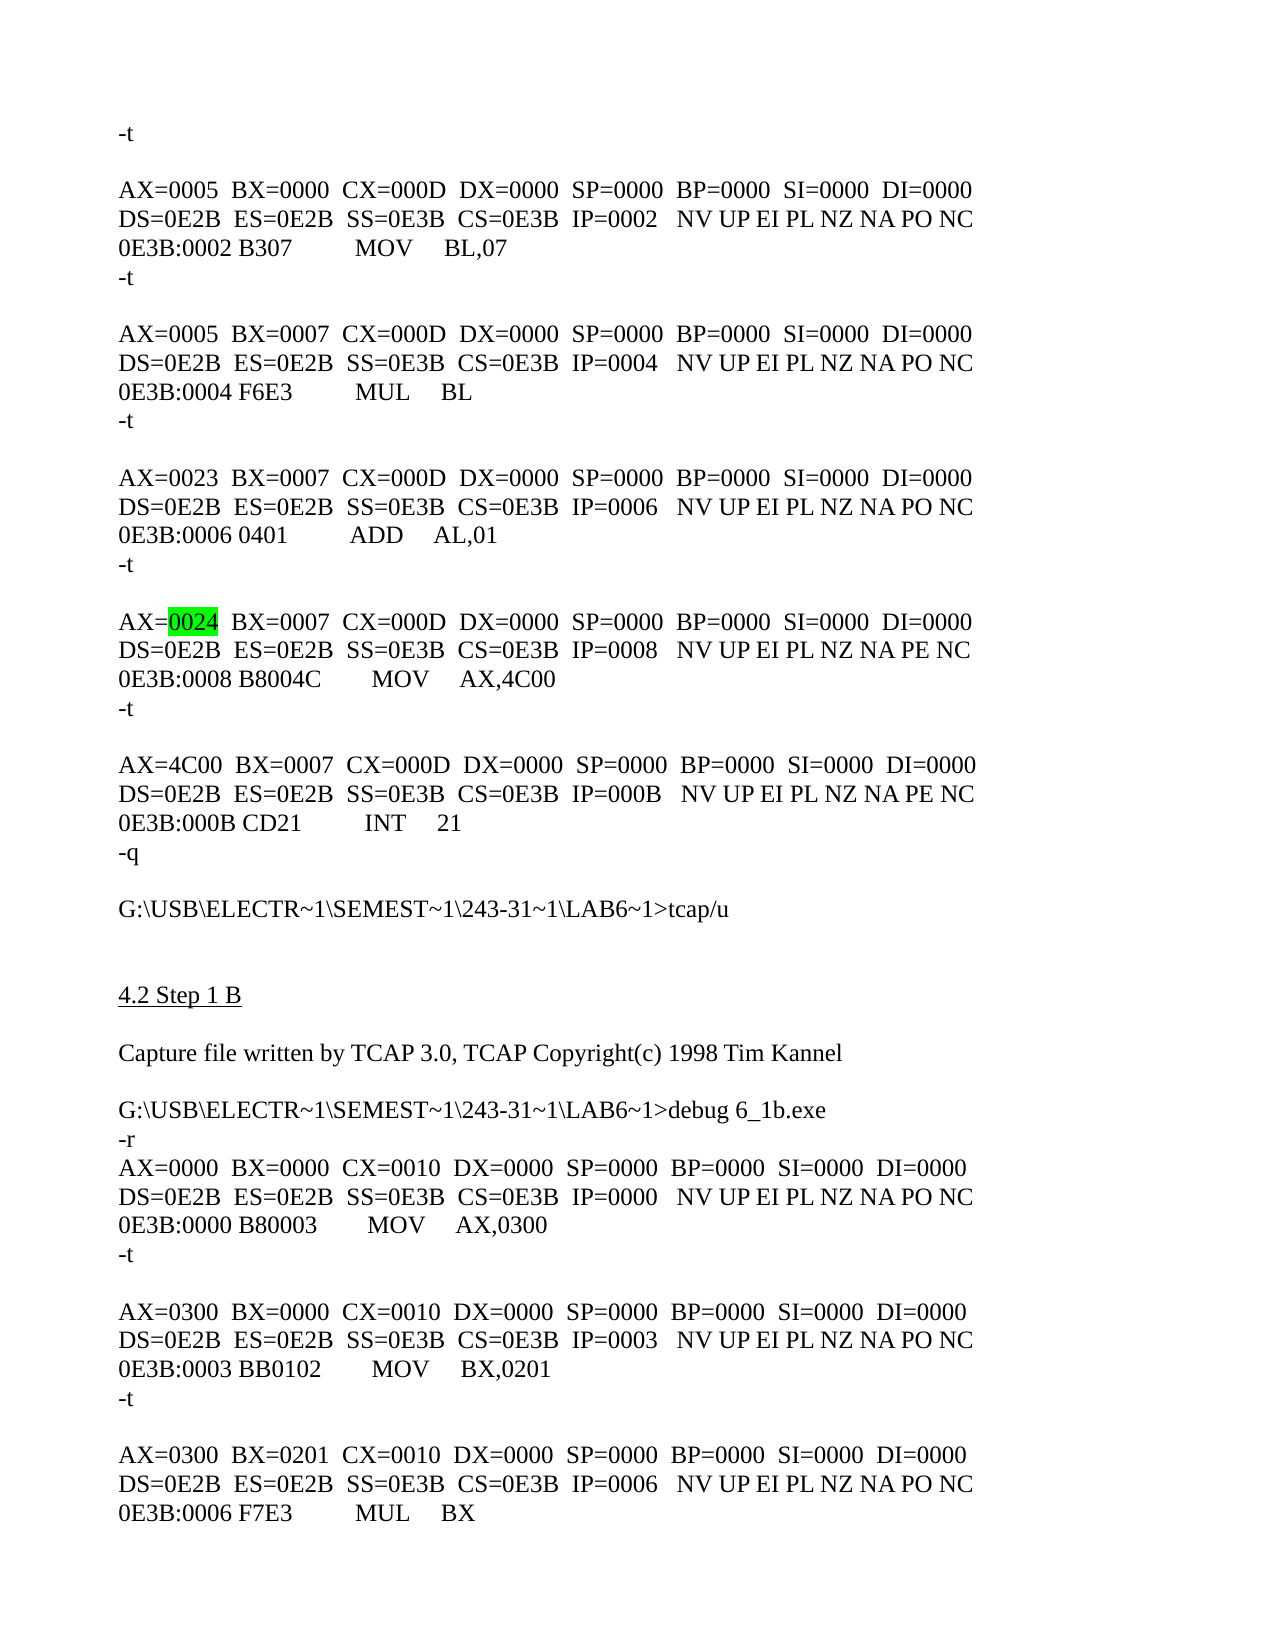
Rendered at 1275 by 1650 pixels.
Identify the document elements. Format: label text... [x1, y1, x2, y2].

text G:\USB\ELECTR~1\SEMEST~1\243-31~1\LAB6~1>debug 6_1b.exe [118, 1096, 1157, 1124]
text -t [118, 406, 1157, 434]
text 0E3B:0003 BB0102 MOV BX,0201 [118, 1354, 1157, 1383]
text DS=0E2B ES=0E2B SS=0E3B CS=0E3B IP=0008 NV UP EI PL NZ NA PE NC [118, 636, 1157, 664]
text 0E3B:0002 B307 MOV BL,07 [118, 233, 1157, 262]
text -q [118, 837, 1157, 866]
text AX=0005 BX=0000 CX=000D DX=0000 SP=0000 BP=0000 SI=0000 DI=0000 [118, 176, 1157, 204]
text 0E3B:0006 F7E3 MUL BX [118, 1498, 1157, 1527]
text 0E3B:000B CD21 INT 21 [118, 808, 1157, 837]
text 4.2 Step 1 B [118, 981, 1157, 1009]
text 0E3B:0008 B8004C MOV AX,4C00 [118, 664, 1157, 693]
text DS=0E2B ES=0E2B SS=0E3B CS=0E3B IP=0006 NV UP EI PL NZ NA PO NC [118, 492, 1157, 521]
text DS=0E2B ES=0E2B SS=0E3B CS=0E3B IP=0000 NV UP EI PL NZ NA PO NC [118, 1182, 1157, 1211]
text AX=0300 BX=0000 CX=0010 DX=0000 SP=0000 BP=0000 SI=0000 DI=0000 [118, 1297, 1157, 1326]
text AX=0024 BX=0007 CX=000D DX=0000 SP=0000 BP=0000 SI=0000 DI=0000 [118, 607, 1157, 636]
text DS=0E2B ES=0E2B SS=0E3B CS=0E3B IP=0006 NV UP EI PL NZ NA PO NC [118, 1469, 1157, 1498]
text DS=0E2B ES=0E2B SS=0E3B CS=0E3B IP=0002 NV UP EI PL NZ NA PO NC [118, 204, 1157, 233]
text 0E3B:0006 0401 ADD AL,01 [118, 521, 1157, 549]
text -t [118, 262, 1157, 291]
text -t [118, 118, 1157, 147]
text -r [118, 1124, 1157, 1153]
text 0E3B:0004 F6E3 MUL BL [118, 377, 1157, 406]
text 0E3B:0000 B80003 MOV AX,0300 [118, 1211, 1157, 1239]
text -t [118, 693, 1157, 722]
text AX=0000 BX=0000 CX=0010 DX=0000 SP=0000 BP=0000 SI=0000 DI=0000 [118, 1153, 1157, 1182]
text -t [118, 1383, 1157, 1412]
text AX=4C00 BX=0007 CX=000D DX=0000 SP=0000 BP=0000 SI=0000 DI=0000 [118, 751, 1157, 779]
text DS=0E2B ES=0E2B SS=0E3B CS=0E3B IP=000B NV UP EI PL NZ NA PE NC [118, 779, 1157, 808]
text Capture file written by TCAP 3.0, TCAP Copyright(c) 1998 Tim Kannel [118, 1038, 1157, 1067]
text AX=0023 BX=0007 CX=000D DX=0000 SP=0000 BP=0000 SI=0000 DI=0000 [118, 463, 1157, 492]
text -t [118, 549, 1157, 578]
text G:\USB\ELECTR~1\SEMEST~1\243-31~1\LAB6~1>tcap/u [118, 894, 1157, 923]
text DS=0E2B ES=0E2B SS=0E3B CS=0E3B IP=0004 NV UP EI PL NZ NA PO NC [118, 348, 1157, 377]
text AX=0300 BX=0201 CX=0010 DX=0000 SP=0000 BP=0000 SI=0000 DI=0000 [118, 1441, 1157, 1469]
text AX=0005 BX=0007 CX=000D DX=0000 SP=0000 BP=0000 SI=0000 DI=0000 [118, 319, 1157, 348]
text DS=0E2B ES=0E2B SS=0E3B CS=0E3B IP=0003 NV UP EI PL NZ NA PO NC [118, 1326, 1157, 1354]
text -t [118, 1239, 1157, 1268]
